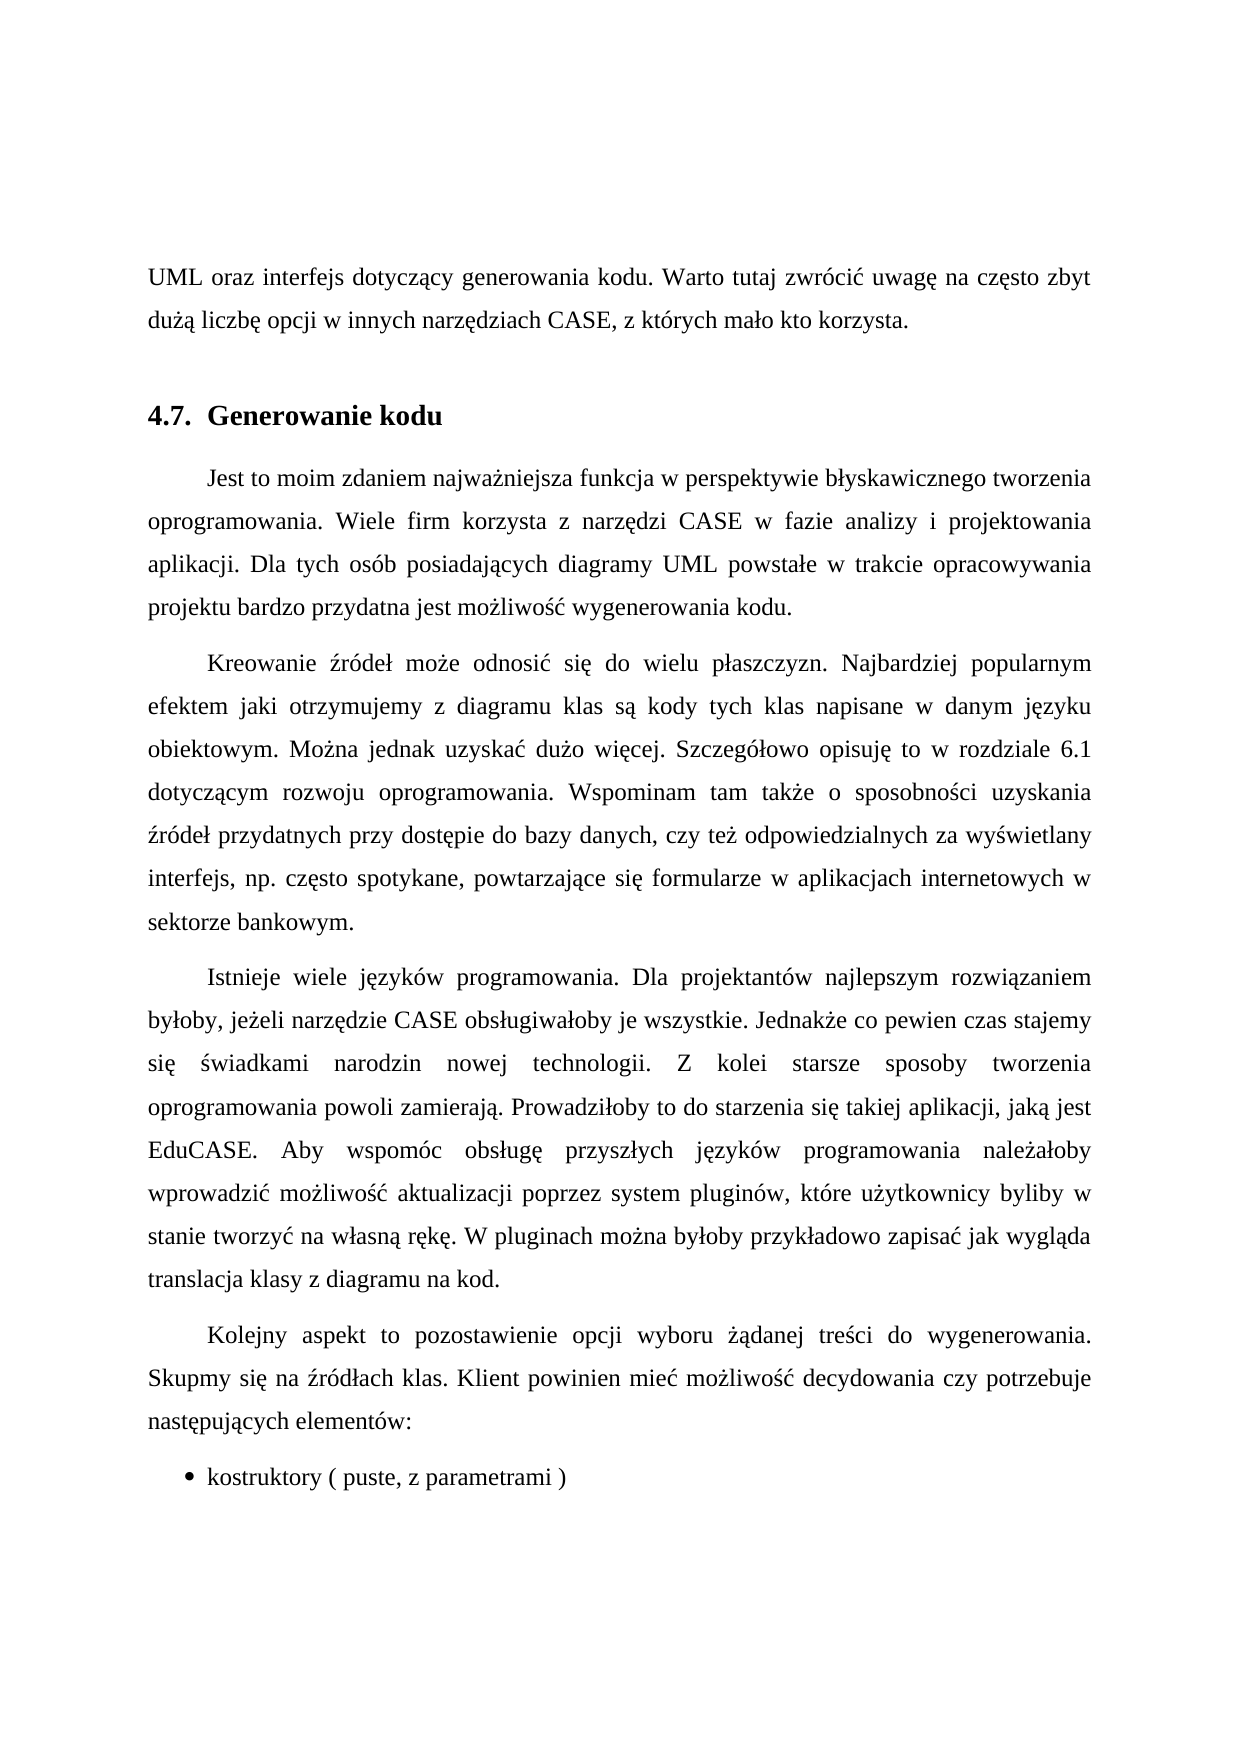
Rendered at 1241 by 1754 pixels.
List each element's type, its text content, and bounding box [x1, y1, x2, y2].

subtitle Generowanie kodu [148, 398, 1092, 432]
text Kreowanie źródeł może odnosić się do wielu płaszczyzn. Najbardziej popularnym efektem jaki otrzymujemy z diagramu klas są kody tych klas napisane w danym języku obiektowym. Można jednak uzyskać dużo więcej. Szczegółowo opisuję to w rozdziale 6.1 dotyczącym rozwoju oprogramowania. Wspominam tam także o sposobności uzyskania źródeł przydatnych przy dostępie do bazy danych, czy też odpowiedzialnych za wyświetlany interfejs, np. często spotykane, powtarzające się formularze w aplikacjach internetowych w sektorze bankowym. [148, 648, 1092, 935]
list kostruktory ( puste, z parametrami ) [185, 1462, 1092, 1490]
text UML oraz interfejs dotyczący generowania kodu. Warto tutaj zwrócić uwagę na często zbyt dużą liczbę opcji w innych narzędziach CASE, z których mało kto korzysta. [148, 262, 1092, 334]
text Istnieje wiele języków programowania. Dla projektantów najlepszym rozwiązaniem byłoby, jeżeli narzędzie CASE obsługiwałoby je wszystkie. Jednakże co pewien czas stajemy się świadkami narodzin nowej technologii. Z kolei starsze sposoby tworzenia oprogramowania powoli zamierają. Prowadziłoby to do starzenia się takiej aplikacji, jaką jest EduCASE. Aby wspomóc obsługę przyszłych języków programowania należałoby wprowadzić możliwość aktualizacji poprzez system pluginów, które użytkownicy byliby w stanie tworzyć na własną rękę. W pluginach można byłoby przykładowo zapisać jak wygląda translacja klasy z diagramu na kod. [148, 962, 1092, 1293]
text Kolejny aspekt to pozostawienie opcji wyboru żądanej treści do wygenerowania. Skupmy się na źródłach klas. Klient powinien mieć możliwość decydowania czy potrzebuje następujących elementów: [148, 1320, 1092, 1435]
text Jest to moim zdaniem najważniejsza funkcja w perspektywie błyskawicznego tworzenia oprogramowania. Wiele firm korzysta z narzędzi CASE w fazie analizy i projektowania aplikacji. Dla tych osób posiadających diagramy UML powstałe w trakcie opracowywania projektu bardzo przydatna jest możliwość wygenerowania kodu. [148, 463, 1092, 621]
